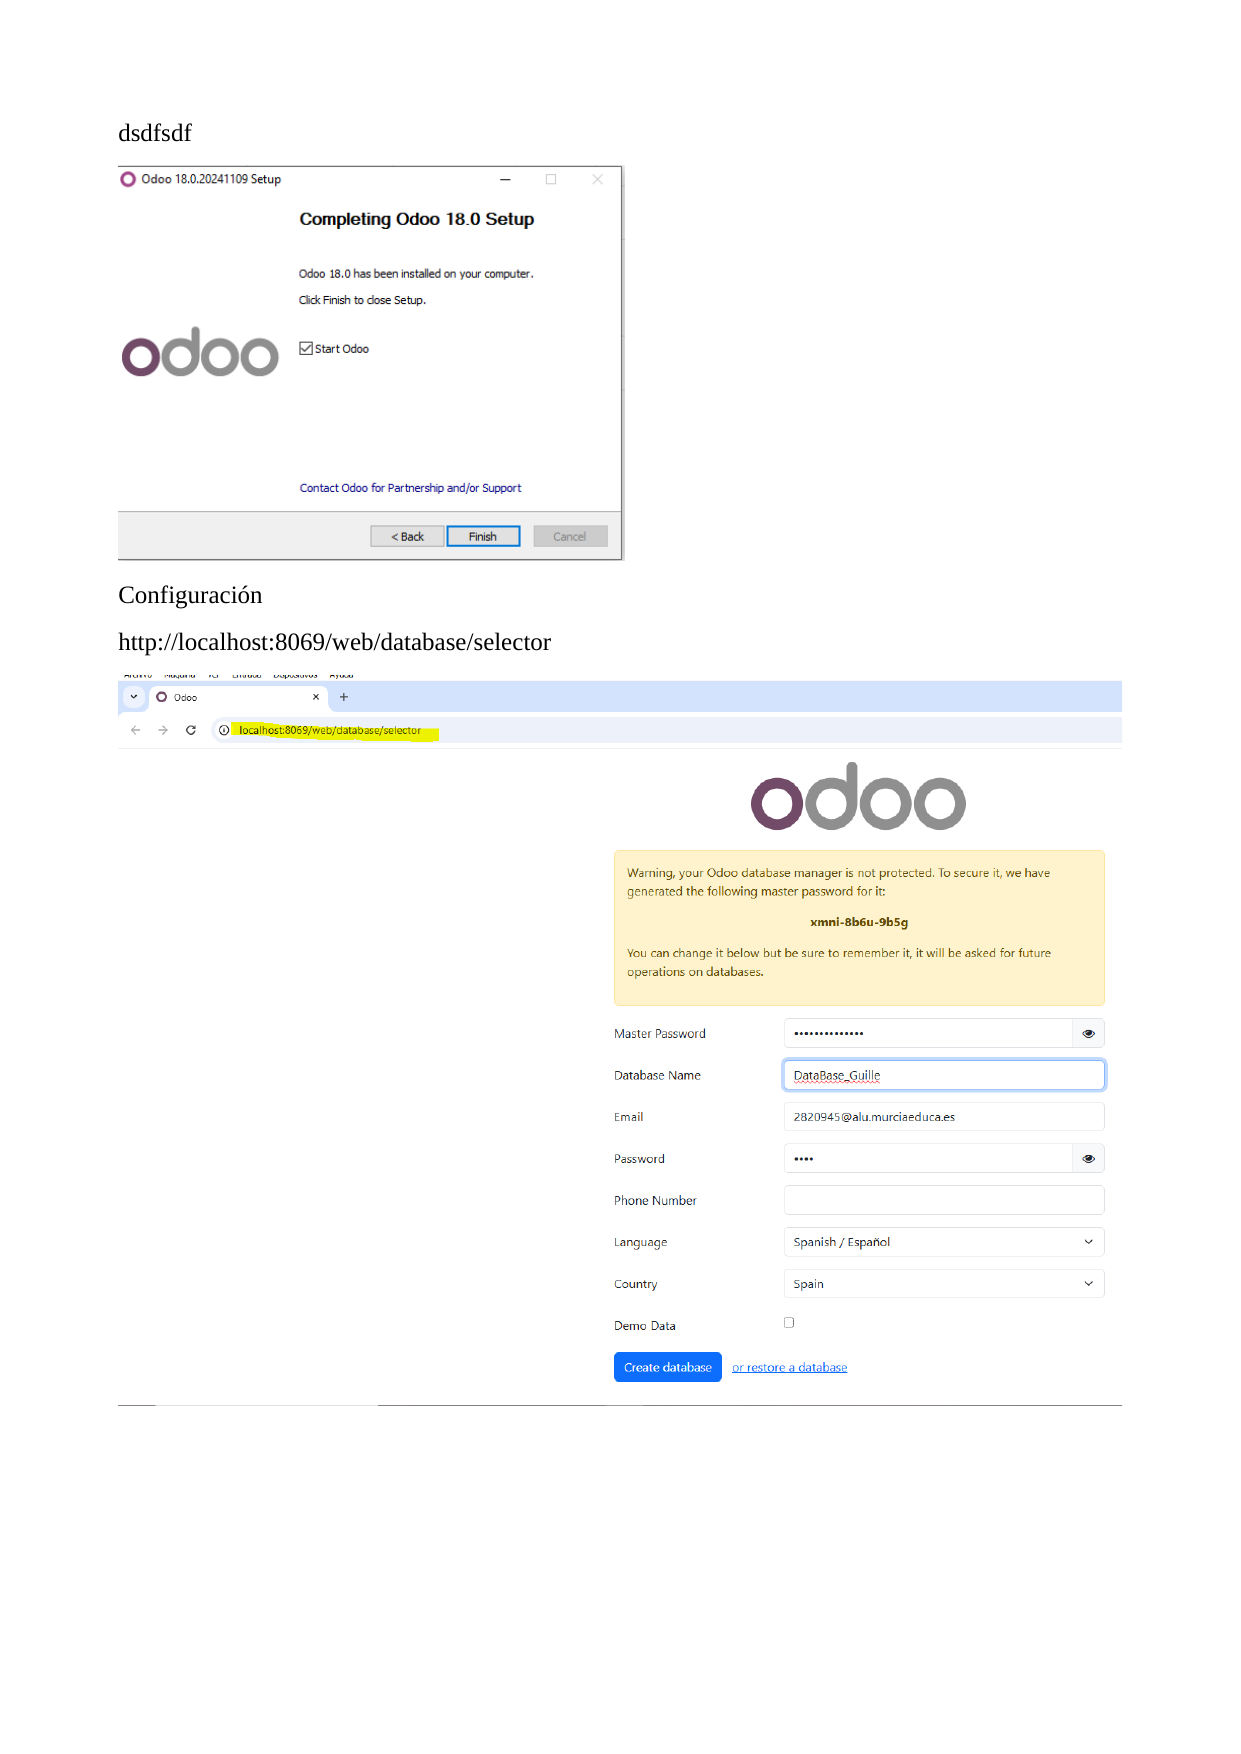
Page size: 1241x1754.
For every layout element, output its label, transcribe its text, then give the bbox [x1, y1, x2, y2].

text http://localhost:8069/web/database/selector [118, 627, 1122, 656]
picture [118, 675, 1123, 1406]
text Configuración [118, 580, 1122, 608]
picture [118, 165, 625, 561]
text dsdfsdf [118, 118, 1122, 147]
